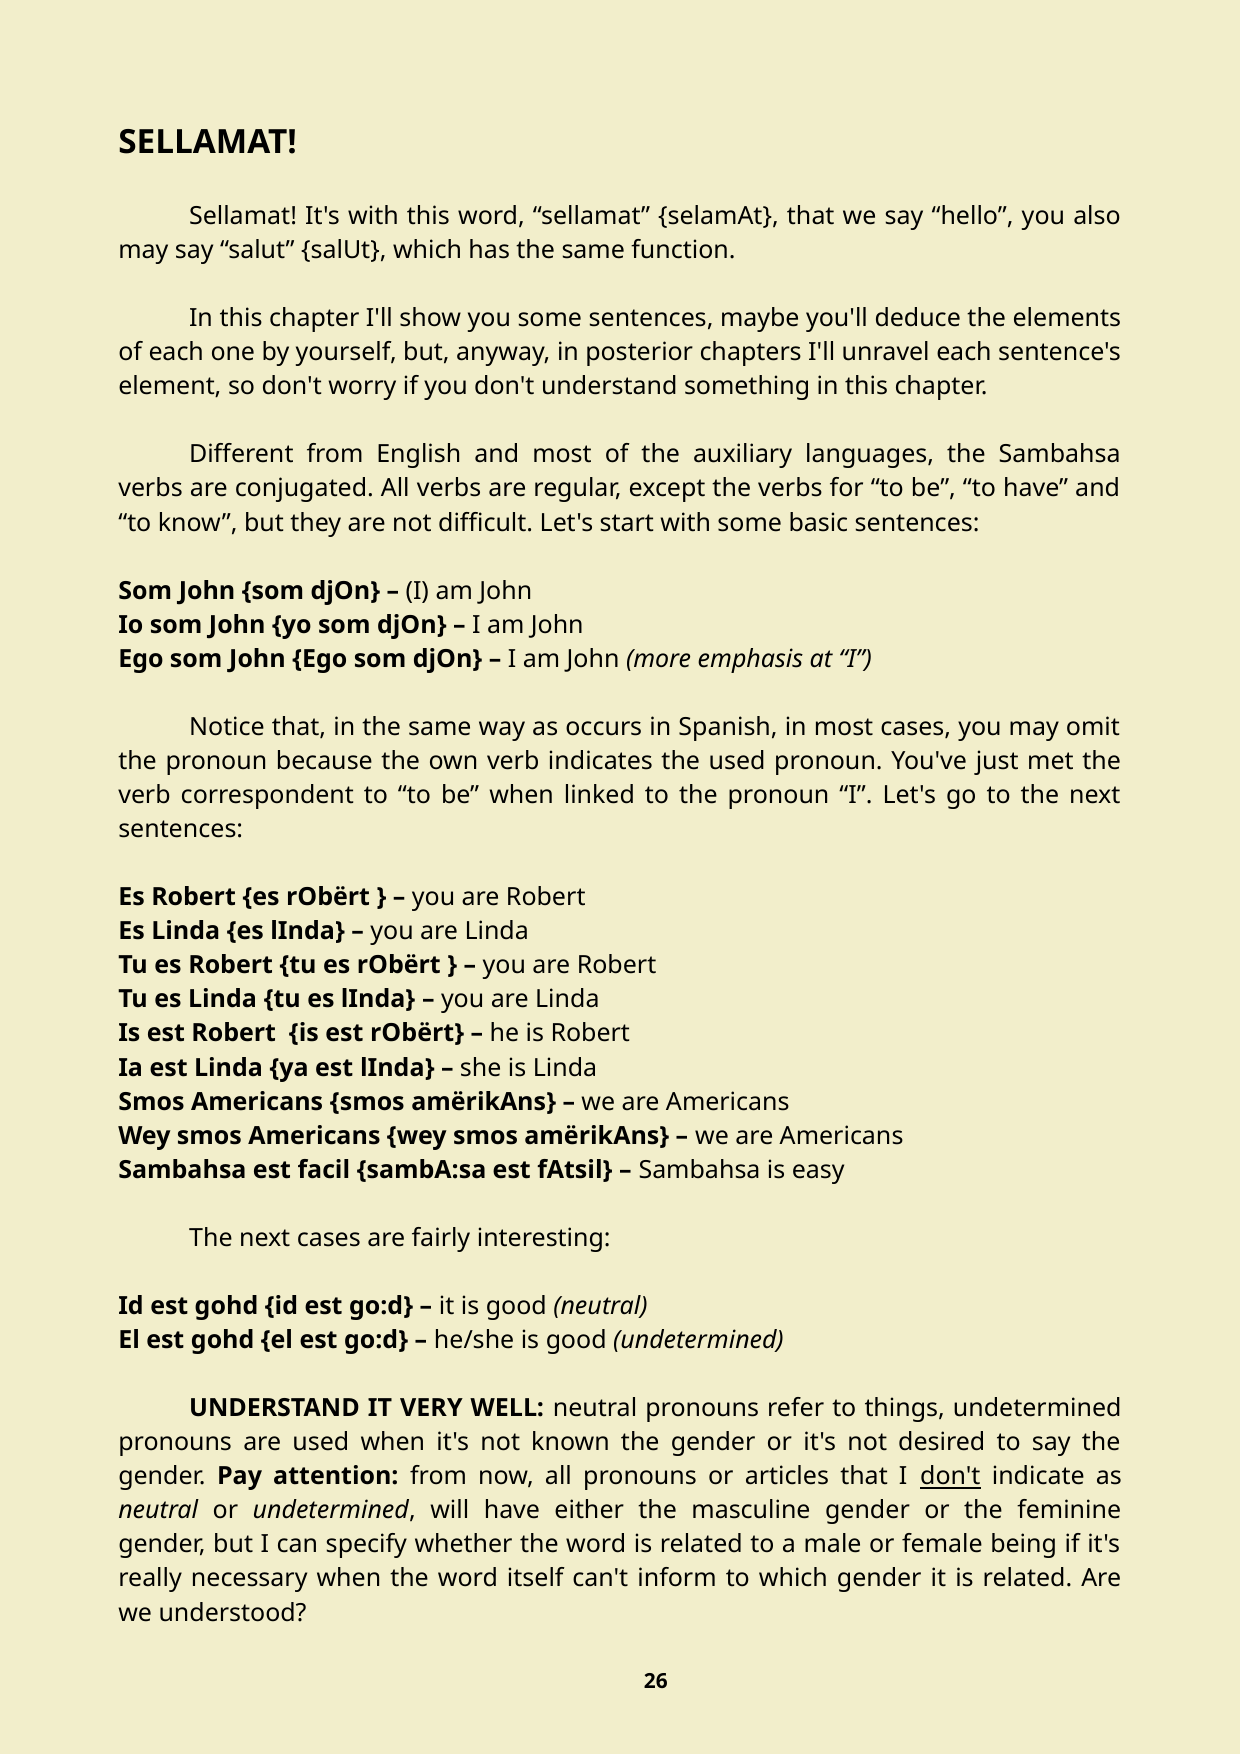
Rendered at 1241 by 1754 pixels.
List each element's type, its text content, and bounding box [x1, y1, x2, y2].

text UNDERSTAND IT VERY WELL: neutral pronouns refer to things, undetermined pronouns are used when it's not known the gender or it's not desired to say the gender. Pay attention: from now, all pronouns or articles that I don't indicate as neutral or undetermined, will have either the masculine gender or the feminine gender, but I can specify whether the word is related to a male or female being if it's really necessary when the word itself can't inform to which gender it is related. Are we understood? [118, 1390, 1122, 1628]
text Io som John {yo som djOn} – I am John [118, 606, 1122, 640]
subtitle SELLAMAT! [118, 118, 1122, 163]
text Id est gohd {id est go:d} – it is good (neutral) [118, 1288, 1122, 1322]
text Ego som John {Ego som djOn} – I am John (more emphasis at “I”) [118, 640, 1122, 674]
text Tu es Linda {tu es lInda} – you are Linda [118, 981, 1122, 1015]
text Som John {som djOn} – (I) am John [118, 572, 1122, 606]
text Notice that, in the same way as occurs in Spanish, in most cases, you may omit the pronoun because the own verb indicates the used pronoun. You've just met the verb correspondent to “to be” when linked to the pronoun “I”. Let's go to the next sentences: [118, 708, 1122, 845]
text Sellamat! It's with this word, “sellamat” {selamAt}, that we say “hello”, you also may say “salut” {salUt}, which has the same function. [118, 198, 1122, 266]
text Sambahsa est facil {sambA:sa est fAtsil} – Sambahsa is easy [118, 1151, 1122, 1185]
text Different from English and most of the auxiliary languages, the Sambahsa verbs are conjugated. All verbs are regular, except the verbs for “to be”, “to have” and “to know”, but they are not difficult. Let's start with some basic sentences: [118, 436, 1122, 538]
text The next cases are fairly interesting: [118, 1219, 1122, 1253]
text Tu es Robert {tu es rObërt } – you are Robert [118, 947, 1122, 981]
text Is est Robert {is est rObërt} – he is Robert [118, 1015, 1122, 1049]
text El est gohd {el est go:d} – he/she is good (undetermined) [118, 1322, 1122, 1356]
text Ia est Linda {ya est lInda} – she is Linda [118, 1049, 1122, 1083]
text In this chapter I'll show you some sentences, maybe you'll deduce the elements of each one by yourself, but, anyway, in posterior chapters I'll unravel each sentence's element, so don't worry if you don't understand something in this chapter. [118, 300, 1122, 402]
text Es Linda {es lInda} – you are Linda [118, 913, 1122, 947]
text Wey smos Americans {wey smos amërikAns} – we are Americans [118, 1117, 1122, 1151]
text Smos Americans {smos amërikAns} – we are Americans [118, 1083, 1122, 1117]
text Es Robert {es rObërt } – you are Robert [118, 879, 1122, 913]
